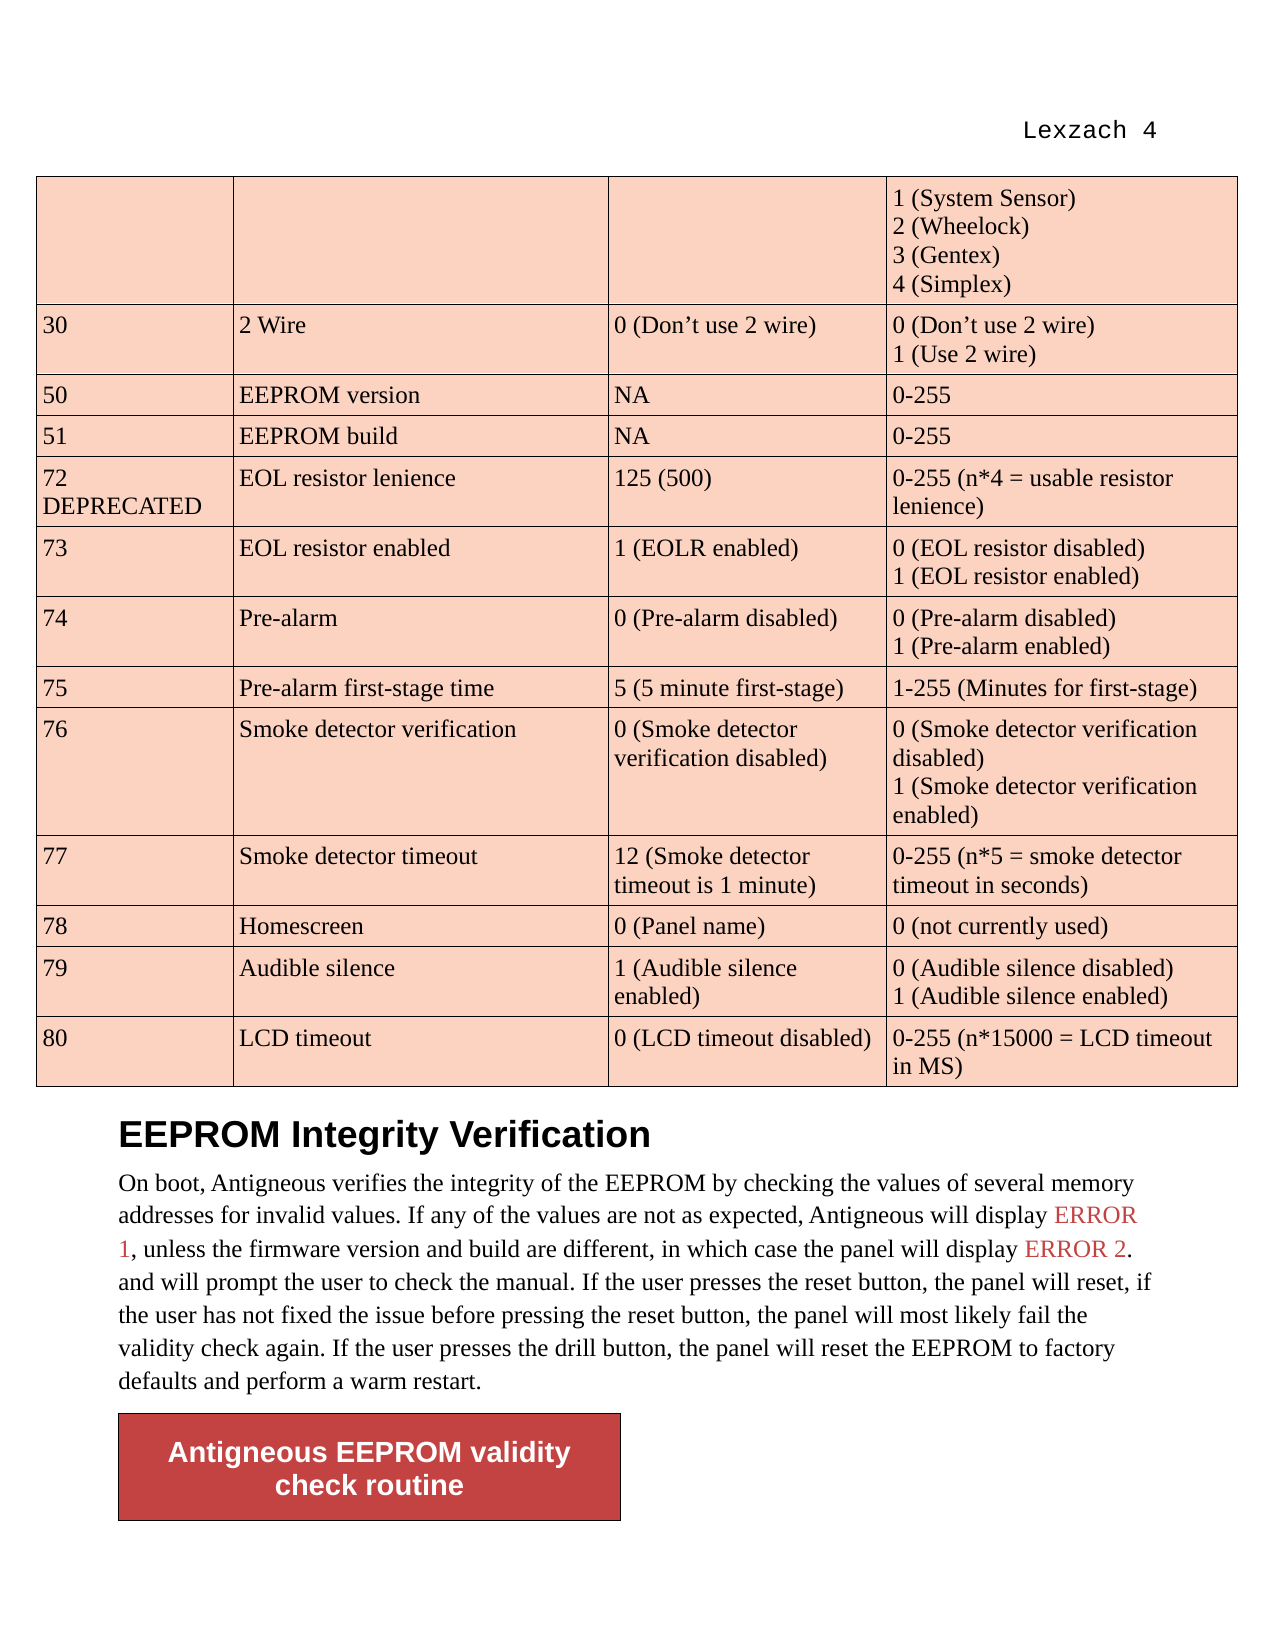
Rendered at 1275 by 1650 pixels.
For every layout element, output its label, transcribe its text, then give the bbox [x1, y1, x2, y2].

table_cell 73 [37, 527, 233, 596]
table_cell 1-255 (Minutes for first-stage) [887, 667, 1237, 707]
table_cell [234, 177, 608, 303]
text On boot, Antigneous verifies the integrity of the EEPROM by checking the values of several memory addresses for invalid values. If any of the values are not as expected, Antigneous will display ERROR 1, unless the firmware version and build are different, in which case the panel will display ERROR 2. and will prompt the user to check the manual. If the user presses the reset button, the panel will reset, if the user has not fixed the issue before pressing the reset button, the panel will most likely fail the validity check again. If the user presses the drill button, the panel will reset the EEPROM to factory defaults and perform a warm restart. [118, 1168, 1157, 1394]
table_cell 0 (Pre-alarm disabled) [609, 597, 886, 666]
table_cell 12 (Smoke detector timeout is 1 minute) [609, 836, 886, 905]
table_cell EOL resistor lenience [234, 457, 608, 526]
table_cell 0 (LCD timeout disabled) [609, 1017, 886, 1086]
table_cell 0 (not currently used) [887, 906, 1237, 946]
table_cell EOL resistor enabled [234, 527, 608, 596]
table_cell NA [609, 375, 886, 415]
table_cell 0 (Don’t use 2 wire) [609, 305, 886, 373]
table_cell 0 (Smoke detector verification disabled) [609, 708, 886, 835]
table_cell 0 (Pre-alarm disabled) 1 (Pre-alarm enabled) [887, 597, 1237, 666]
table_cell 77 [37, 836, 233, 905]
table_cell 1 (EOLR enabled) [609, 527, 886, 596]
table_cell 0 (Audible silence disabled) 1 (Audible silence enabled) [887, 947, 1237, 1016]
table_cell 51 [37, 416, 233, 456]
subtitle EEPROM Integrity Verification [118, 1112, 1157, 1155]
table_cell Homescreen [234, 906, 608, 946]
table_cell 0 (EOL resistor disabled) 1 (EOL resistor enabled) [887, 527, 1237, 596]
table_cell 78 [37, 906, 233, 946]
table_cell Audible silence [234, 947, 608, 1016]
table_cell 30 [37, 305, 233, 373]
table_cell 125 (500) [609, 457, 886, 526]
table_cell 5 (5 minute first-stage) [609, 667, 886, 707]
table_cell 2 Wire [234, 305, 608, 373]
table_cell 0-255 [887, 416, 1237, 456]
table_cell 0 (Don’t use 2 wire) 1 (Use 2 wire) [887, 305, 1237, 373]
table_cell 0-255 (n*15000 = LCD timeout in MS) [887, 1017, 1237, 1086]
table_cell 75 [37, 667, 233, 707]
table_cell 0-255 (n*5 = smoke detector timeout in seconds) [887, 836, 1237, 905]
table_cell 1 (System Sensor) 2 (Wheelock) 3 (Gentex) 4 (Simplex) [887, 177, 1237, 303]
table_cell 1 (Audible silence enabled) [609, 947, 886, 1016]
table_cell 0-255 (n*4 = usable resistor lenience) [887, 457, 1237, 526]
table_cell NA [609, 416, 886, 456]
table_cell 0-255 [887, 375, 1237, 415]
table_cell 72 DEPRECATED [37, 457, 233, 526]
table_cell [37, 177, 233, 303]
table_cell EEPROM version [234, 375, 608, 415]
table_cell EEPROM build [234, 416, 608, 456]
table_cell 80 [37, 1017, 233, 1086]
table_cell LCD timeout [234, 1017, 608, 1086]
table_header Antigneous EEPROM validity check routine [119, 1414, 620, 1520]
table_cell 74 [37, 597, 233, 666]
table_cell 50 [37, 375, 233, 415]
table_cell 0 (Panel name) [609, 906, 886, 946]
table_cell 79 [37, 947, 233, 1016]
table_cell Smoke detector verification [234, 708, 608, 835]
table_cell Smoke detector timeout [234, 836, 608, 905]
table_cell [609, 177, 886, 303]
table_cell 0 (Smoke detector verification disabled) 1 (Smoke detector verification enabled) [887, 708, 1237, 835]
table_cell 76 [37, 708, 233, 835]
table_cell Pre-alarm [234, 597, 608, 666]
table_cell Pre-alarm first-stage time [234, 667, 608, 707]
